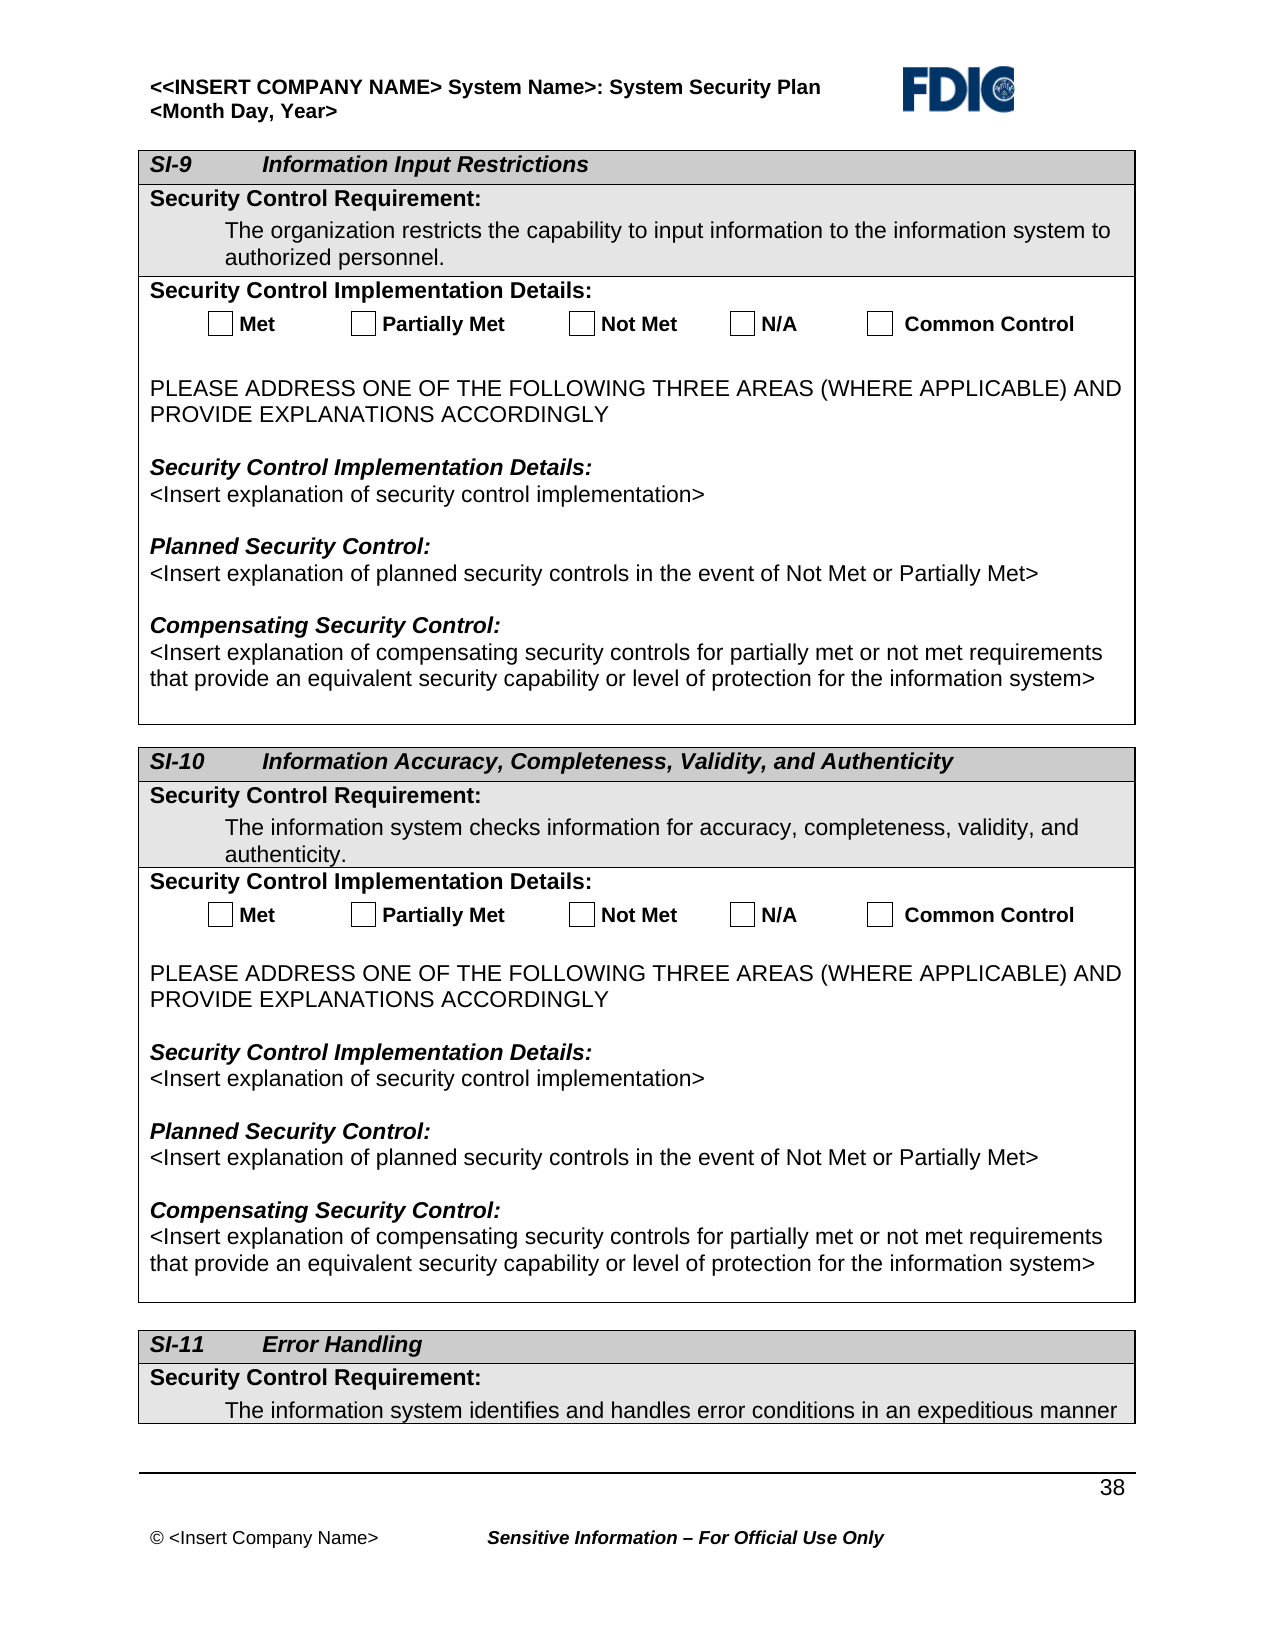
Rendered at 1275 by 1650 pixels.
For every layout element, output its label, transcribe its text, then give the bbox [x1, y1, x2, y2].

table_cell The information system identifies and handles error conditions in an expeditious manner [139, 1397, 1134, 1423]
table_cell [138, 1303, 1135, 1330]
table_cell SI-11 Error Handling [139, 1331, 1134, 1363]
table_cell Security Control Requirement: [139, 1364, 1134, 1397]
table_cell PLEASE ADDRESS ONE OF THE FOLLOWING THREE AREAS (WHERE APPLICABLE) AND PROVIDE EXPLANATIONS ACCORDINGLY Security Control Implementation Details: <Insert explanation of security control implementation> Planned Security Control: <Insert explanation of planned security controls in the event of Not Met or Partially Met> Compensating Security Control: <Insert explanation of compensating security controls for partially met or not met requirements that provide an equivalent security capability or level of protection for the information system> [139, 343, 1134, 724]
table_cell Security Control Requirement: [139, 185, 1134, 217]
table_cell [138, 725, 1135, 747]
table_cell SI-9 Information Input Restrictions [139, 151, 1134, 184]
table_cell The information system checks information for accuracy, completeness, validity, and authenticity. [139, 814, 1134, 867]
table_cell PLEASE ADDRESS ONE OF THE FOLLOWING THREE AREAS (WHERE APPLICABLE) AND PROVIDE EXPLANATIONS ACCORDINGLY Security Control Implementation Details: <Insert explanation of security control implementation> Planned Security Control: <Insert explanation of planned security controls in the event of Not Met or Partially Met> Compensating Security Control: <Insert explanation of compensating security controls for partially met or not met requirements that provide an equivalent security capability or level of protection for the information system> [139, 933, 1134, 1302]
table_cell SI-10 Information Accuracy, Completeness, Validity, and Authenticity [139, 748, 1134, 781]
table_cell Security Control Implementation Details: Met Partially Met Not Met N/A Common Control [139, 868, 1134, 933]
table_cell Security Control Requirement: [139, 782, 1134, 814]
table_cell Security Control Implementation Details: Met Partially Met Not Met N/A Common Control [139, 277, 1134, 342]
picture [899, 60, 1021, 120]
table_cell The organization restricts the capability to input information to the information system to authorized personnel. [139, 217, 1134, 276]
